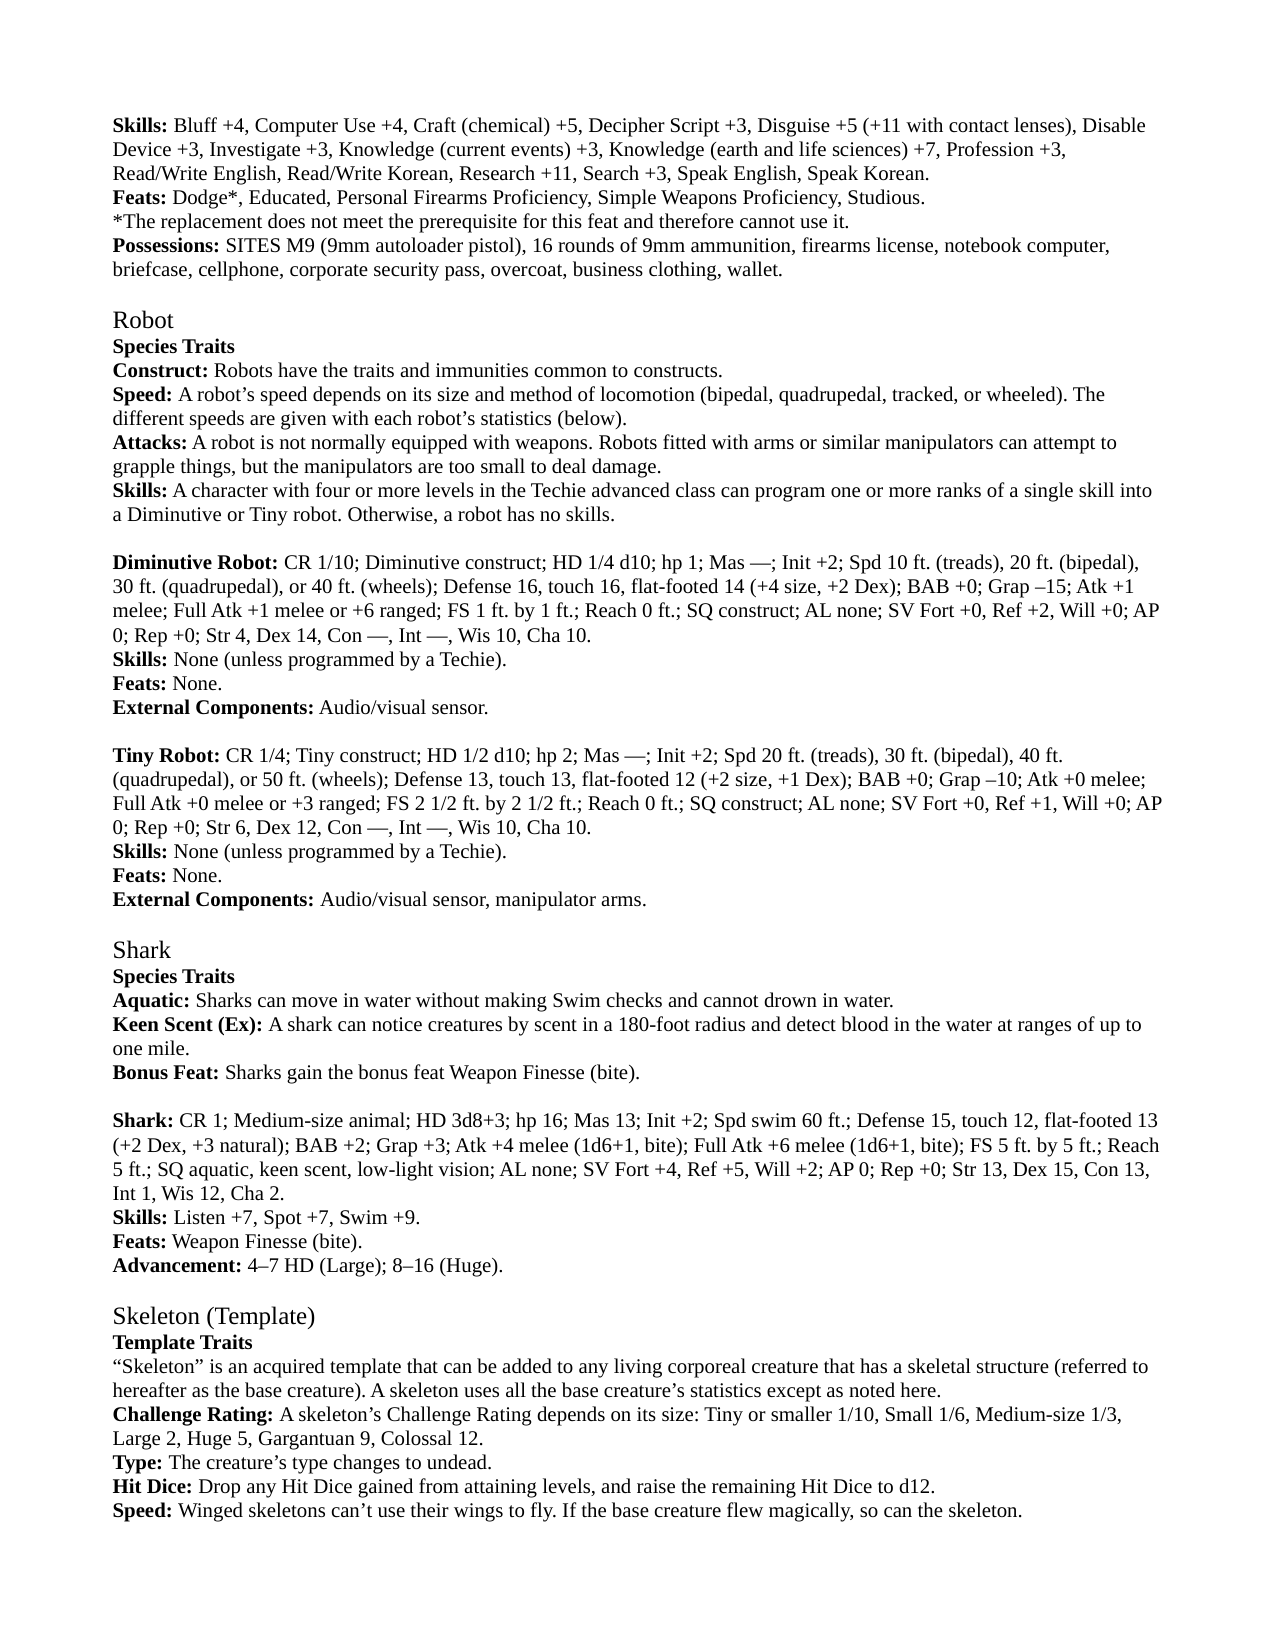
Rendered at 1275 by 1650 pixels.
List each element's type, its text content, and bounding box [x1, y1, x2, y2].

text *The replacement does not meet the prerequisite for this feat and therefore cannot use it. [112, 209, 1162, 233]
text External Components: Audio/visual sensor, manipulator arms. [112, 887, 1162, 911]
text Hit Dice: Drop any Hit Dice gained from attaining levels, and raise the remaining Hit Dice to d12. [112, 1474, 1162, 1498]
text Tiny Robot: CR 1/4; Tiny construct; HD 1/2 d10; hp 2; Mas —; Init +2; Spd 20 ft. (treads), 30 ft. (bipedal), 40 ft. (quadrupedal), or 50 ft. (wheels); Defense 13, touch 13, flat-footed 12 (+2 size, +1 Dex); BAB +0; Grap –10; Atk +0 melee; Full Atk +0 melee or +3 ranged; FS 2 1/2 ft. by 2 1/2 ft.; Reach 0 ft.; SQ construct; AL none; SV Fort +0, Ref +1, Will +0; AP 0; Rep +0; Str 6, Dex 12, Con —, Int —, Wis 10, Cha 10. [112, 743, 1162, 839]
text Skills: None (unless programmed by a Techie). [112, 839, 1162, 863]
text Species Traits [112, 334, 1162, 358]
text Bonus Feat: Sharks gain the bonus feat Weapon Finesse (bite). [112, 1060, 1162, 1084]
subtitle Shark [112, 935, 1162, 964]
text Construct: Robots have the traits and immunities common to constructs. [112, 358, 1162, 382]
text Feats: None. [112, 671, 1162, 695]
text Attacks: A robot is not normally equipped with weapons. Robots fitted with arms or similar manipulators can attempt to grapple things, but the manipulators are too small to deal damage. [112, 430, 1162, 478]
text Skills: Listen +7, Spot +7, Swim +9. [112, 1205, 1162, 1229]
text Type: The creature’s type changes to undead. [112, 1450, 1162, 1474]
subtitle Robot [112, 305, 1162, 334]
text Species Traits [112, 964, 1162, 988]
text Feats: Weapon Finesse (bite). [112, 1229, 1162, 1253]
text Skills: Bluff +4, Computer Use +4, Craft (chemical) +5, Decipher Script +3, Disguise +5 (+11 with contact lenses), Disable Device +3, Investigate +3, Knowledge (current events) +3, Knowledge (earth and life sciences) +7, Profession +3, Read/Write English, Read/Write Korean, Research +11, Search +3, Speak English, Speak Korean. [112, 112, 1162, 185]
text Keen Scent (Ex): A shark can notice creatures by scent in a 180-foot radius and detect blood in the water at ranges of up to one mile. [112, 1012, 1162, 1060]
text Skeleton (Template) [112, 1301, 1162, 1330]
text Aquatic: Sharks can move in water without making Swim checks and cannot drown in water. [112, 988, 1162, 1012]
text Challenge Rating: A skeleton’s Challenge Rating depends on its size: Tiny or smaller 1/10, Small 1/6, Medium-size 1/3, Large 2, Huge 5, Gargantuan 9, Colossal 12. [112, 1402, 1162, 1450]
text “Skeleton” is an acquired template that can be added to any living corporeal creature that has a skeletal structure (referred to hereafter as the base creature). A skeleton uses all the base creature’s statistics except as noted here. [112, 1354, 1162, 1402]
text Feats: Dodge*, Educated, Personal Firearms Proficiency, Simple Weapons Proficiency, Studious. [112, 185, 1162, 209]
subtitle Template Traits [112, 1330, 1162, 1354]
text Feats: None. [112, 863, 1162, 887]
text Speed: A robot’s speed depends on its size and method of locomotion (bipedal, quadrupedal, tracked, or wheeled). The different speeds are given with each robot’s statistics (below). [112, 382, 1162, 430]
text Diminutive Robot: CR 1/10; Diminutive construct; HD 1/4 d10; hp 1; Mas —; Init +2; Spd 10 ft. (treads), 20 ft. (bipedal), 30 ft. (quadrupedal), or 40 ft. (wheels); Defense 16, touch 16, flat-footed 14 (+4 size, +2 Dex); BAB +0; Grap –15; Atk +1 melee; Full Atk +1 melee or +6 ranged; FS 1 ft. by 1 ft.; Reach 0 ft.; SQ construct; AL none; SV Fort +0, Ref +2, Will +0; AP 0; Rep +0; Str 4, Dex 14, Con —, Int —, Wis 10, Cha 10. [112, 550, 1162, 647]
text Speed: Winged skeletons can’t use their wings to fly. If the base creature flew magically, so can the skeleton. [112, 1498, 1162, 1522]
text Possessions: SITES M9 (9mm autoloader pistol), 16 rounds of 9mm ammunition, firearms license, notebook computer, briefcase, cellphone, corporate security pass, overcoat, business clothing, wallet. [112, 233, 1162, 281]
text Shark: CR 1; Medium-size animal; HD 3d8+3; hp 16; Mas 13; Init +2; Spd swim 60 ft.; Defense 15, touch 12, flat-footed 13 (+2 Dex, +3 natural); BAB +2; Grap +3; Atk +4 melee (1d6+1, bite); Full Atk +6 melee (1d6+1, bite); FS 5 ft. by 5 ft.; Reach 5 ft.; SQ aquatic, keen scent, low-light vision; AL none; SV Fort +4, Ref +5, Will +2; AP 0; Rep +0; Str 13, Dex 15, Con 13, Int 1, Wis 12, Cha 2. [112, 1108, 1162, 1205]
text Skills: None (unless programmed by a Techie). [112, 647, 1162, 671]
text External Components: Audio/visual sensor. [112, 695, 1162, 719]
text Skills: A character with four or more levels in the Techie advanced class can program one or more ranks of a single skill into a Diminutive or Tiny robot. Otherwise, a robot has no skills. [112, 478, 1162, 526]
text Advancement: 4–7 HD (Large); 8–16 (Huge). [112, 1253, 1162, 1277]
